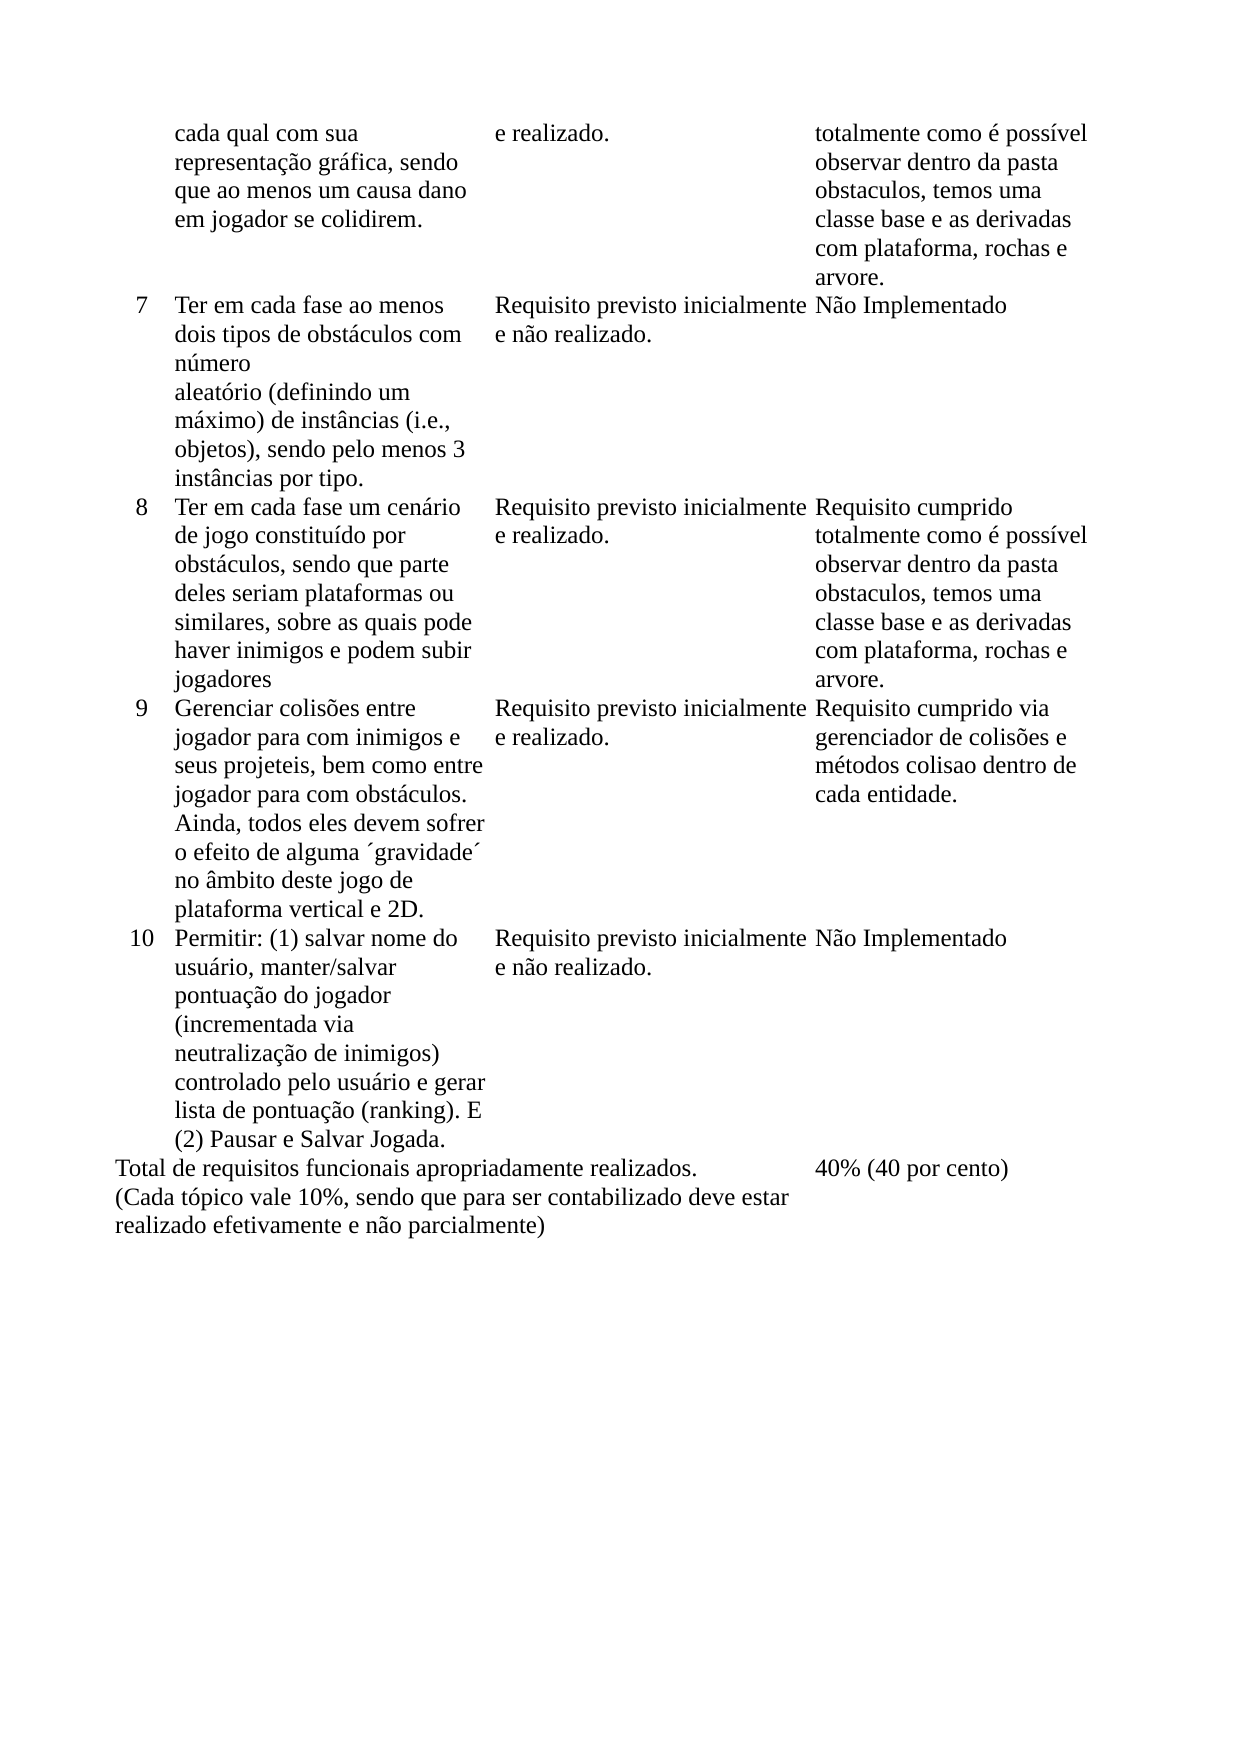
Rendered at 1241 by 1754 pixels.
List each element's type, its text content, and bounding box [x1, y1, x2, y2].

table_cell 40% (40 por cento) [812, 1153, 1102, 1268]
table_cell Permitir: (1) salvar nome do usuário, manter/salvar pontuação do jogador (incrementada via neutralização de inimigos) controlado pelo usuário e gerar lista de pontuação (ranking). E (2) Pausar e Salvar Jogada. [171, 923, 491, 1153]
table_cell 10 [112, 923, 171, 1153]
table_cell Não Implementado [812, 923, 1102, 1153]
table_cell totalmente como é possível observar dentro da pasta obstaculos, temos uma classe base e as derivadas com plataforma, rochas e arvore. [812, 118, 1102, 291]
table_cell cada qual com sua representação gráfica, sendo que ao menos um causa dano em jogador se colidirem. [171, 118, 491, 291]
table_cell e realizado. [491, 118, 812, 291]
table_cell 9 [112, 693, 171, 923]
table_cell Requisito previsto inicialmente e não realizado. [491, 923, 812, 1153]
table_cell Requisito cumprido totalmente como é possível observar dentro da pasta obstaculos, temos uma classe base e as derivadas com plataforma, rochas e arvore. [812, 492, 1102, 693]
table_cell Requisito previsto inicialmente e realizado. [491, 492, 812, 693]
table_cell Não Implementado [812, 291, 1102, 492]
table_cell 8 [112, 492, 171, 693]
table_cell Requisito cumprido via gerenciador de colisões e métodos colisao dentro de cada entidade. [812, 693, 1102, 923]
table_cell Requisito previsto inicialmente e realizado. [491, 693, 812, 923]
table_cell Ter em cada fase um cenário de jogo constituído por obstáculos, sendo que parte deles seriam plataformas ou similares, sobre as quais pode haver inimigos e podem subir jogadores [171, 492, 491, 693]
table_cell Gerenciar colisões entre jogador para com inimigos e seus projeteis, bem como entre jogador para com obstáculos. Ainda, todos eles devem sofrer o efeito de alguma ´gravidade´ no âmbito deste jogo de plataforma vertical e 2D. [171, 693, 491, 923]
table_cell Requisito previsto inicialmente e não realizado. [491, 291, 812, 492]
table_cell [112, 118, 171, 291]
table_cell Ter em cada fase ao menos dois tipos de obstáculos com número aleatório (definindo um máximo) de instâncias (i.e., objetos), sendo pelo menos 3 instâncias por tipo. [171, 291, 491, 492]
table_cell 7 [112, 291, 171, 492]
table_cell Total de requisitos funcionais apropriadamente realizados. (Cada tópico vale 10%, sendo que para ser contabilizado deve estar realizado efetivamente e não parcialmente) [112, 1153, 812, 1268]
